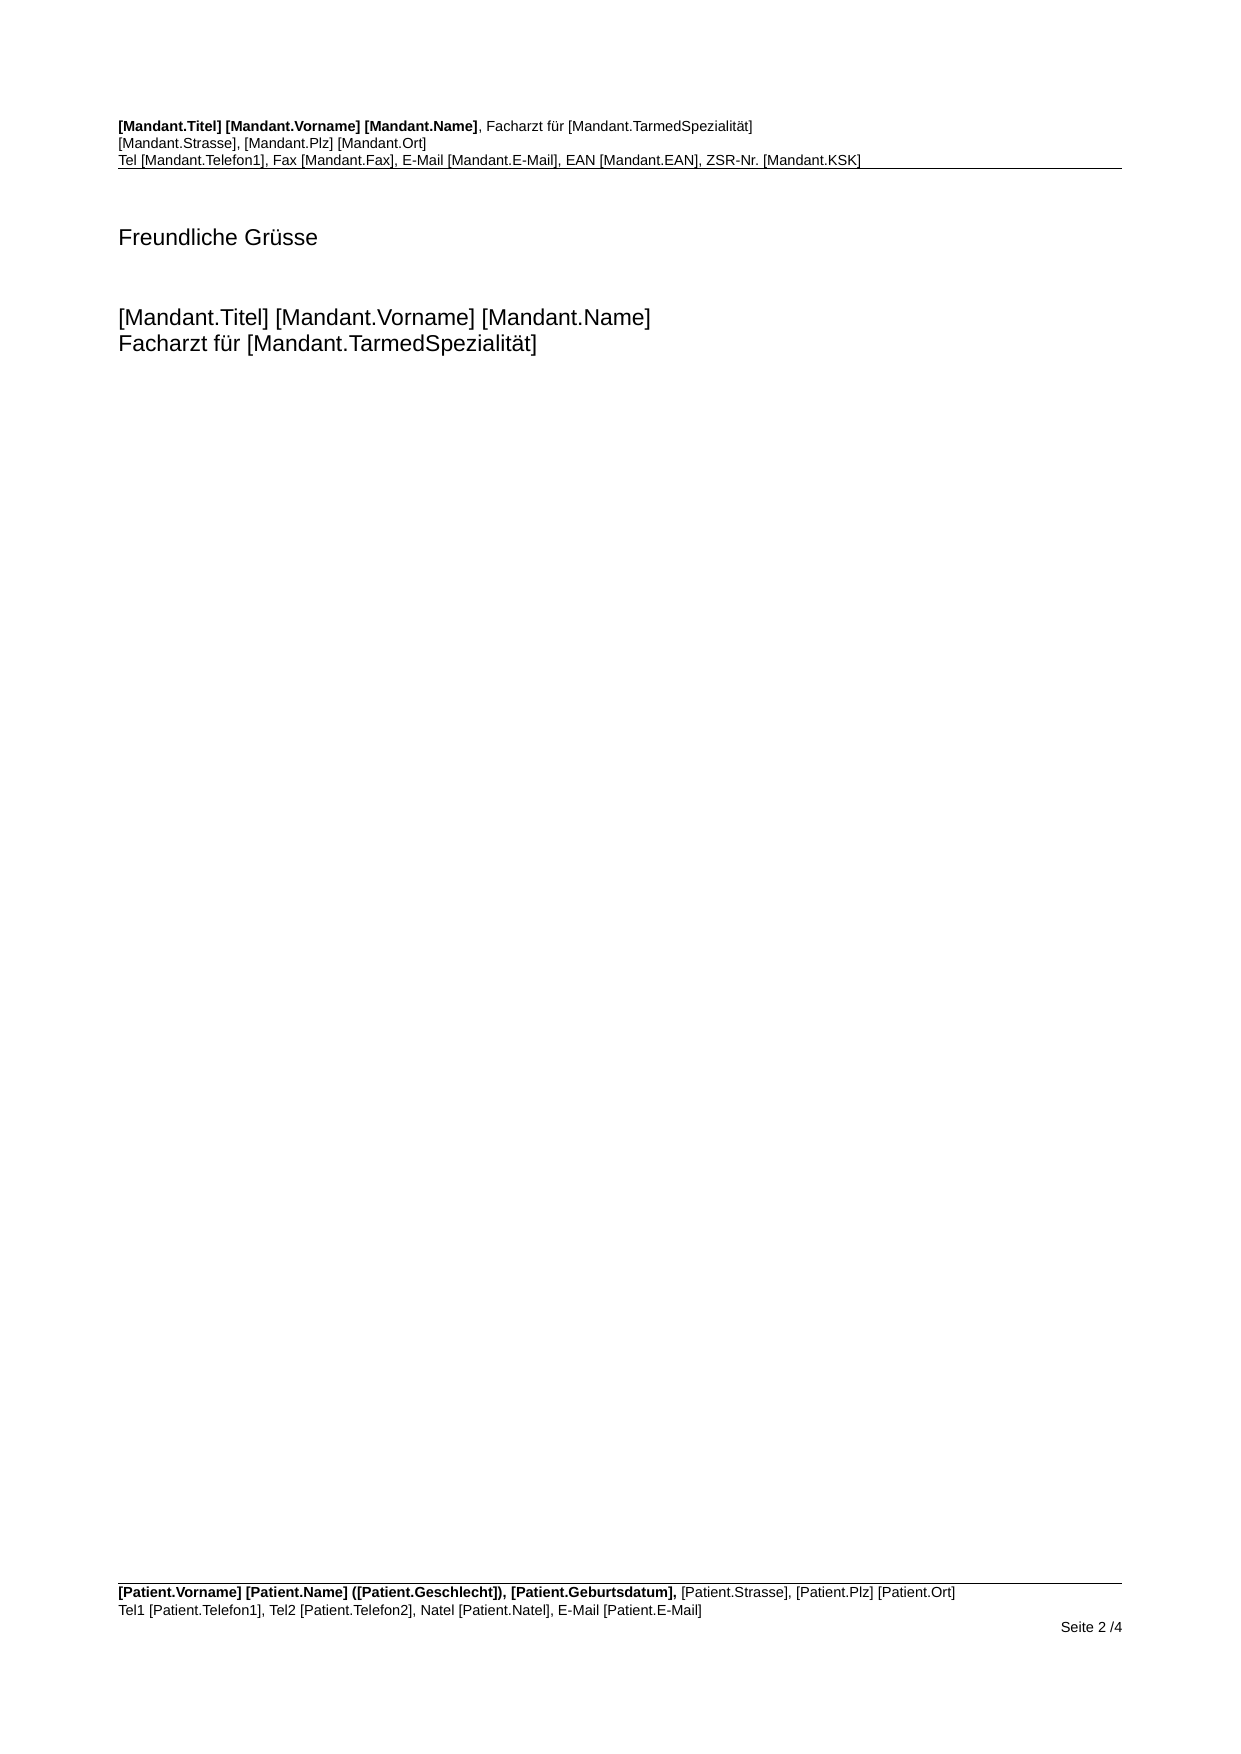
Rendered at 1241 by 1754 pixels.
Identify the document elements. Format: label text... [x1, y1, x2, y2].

text [Mandant.Titel] [Mandant.Vorname] [Mandant.Name] [118, 303, 1122, 330]
text Freundliche Grüsse [118, 224, 1122, 251]
text Facharzt für [Mandant.TarmedSpezialität] [118, 330, 1122, 356]
